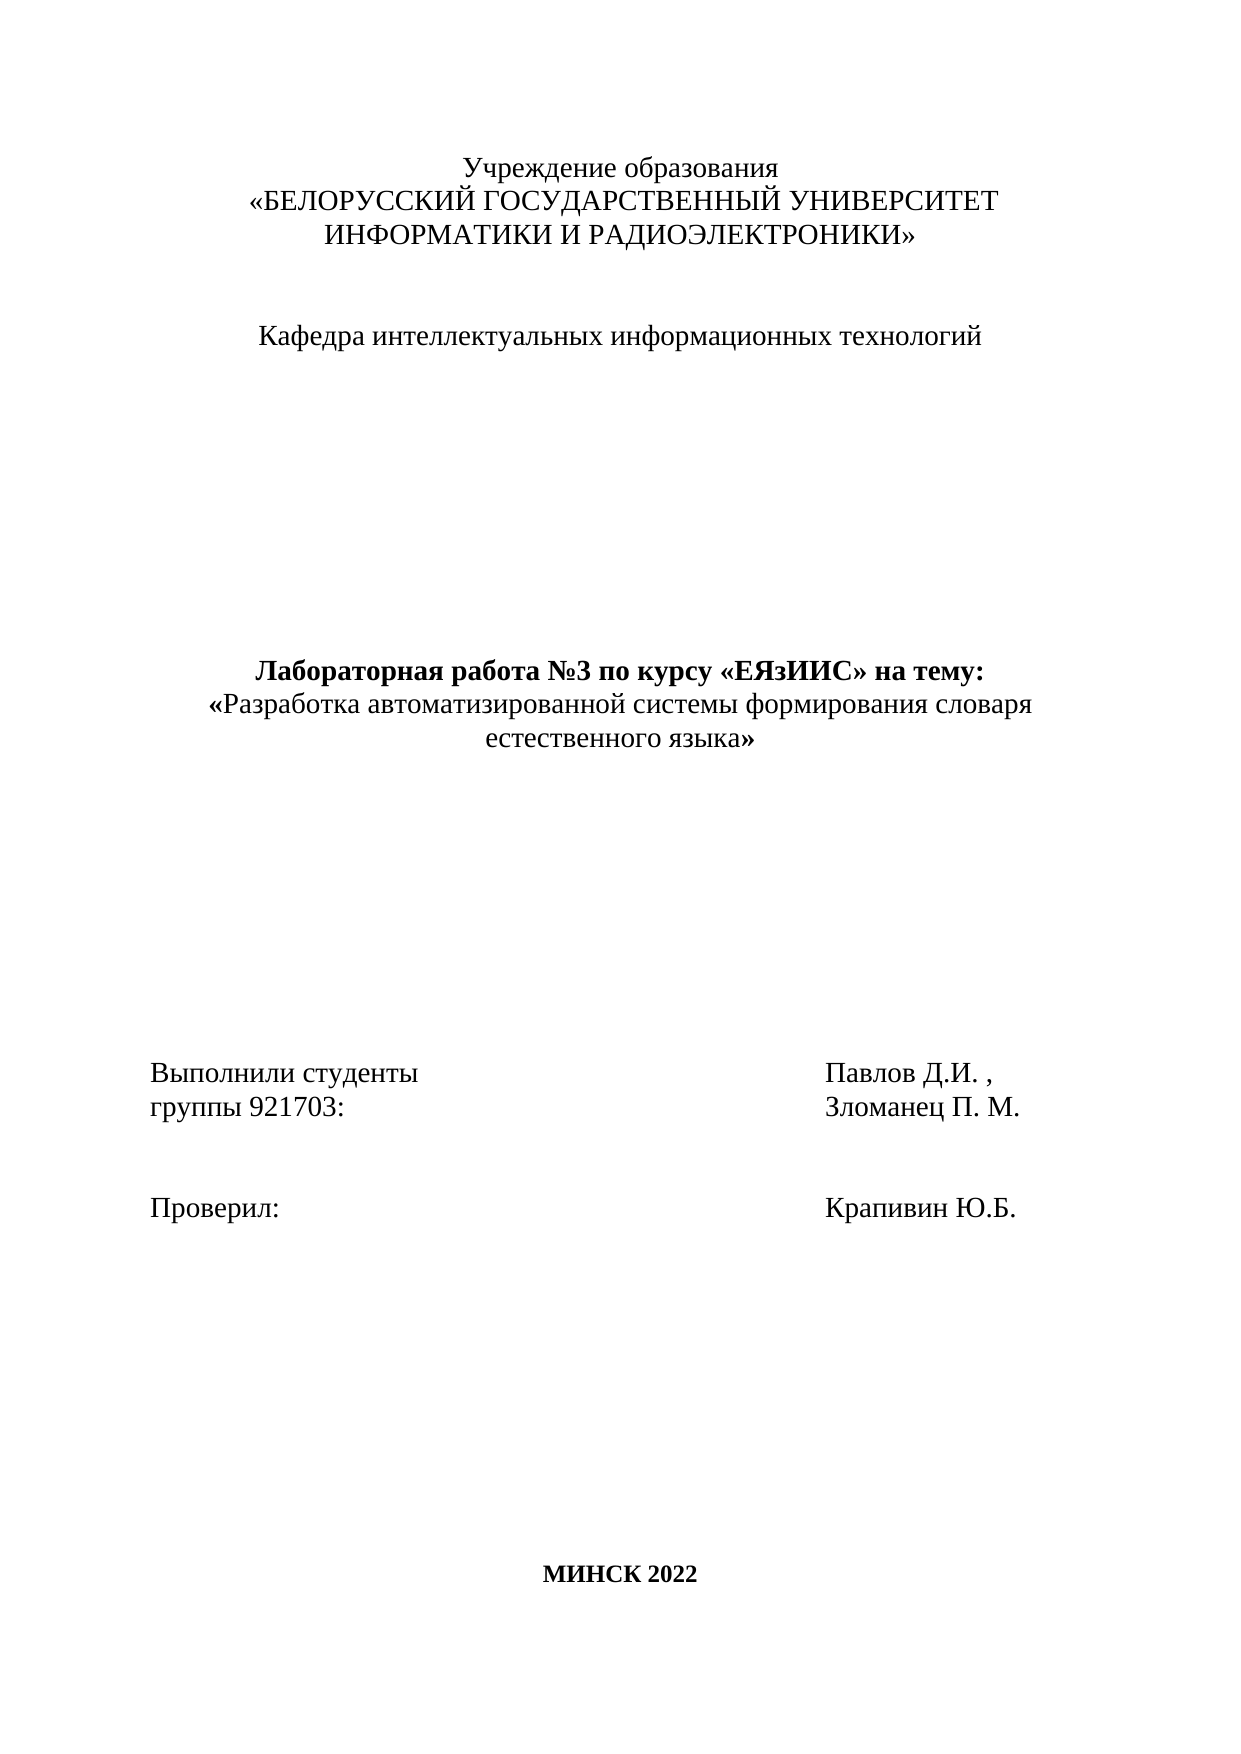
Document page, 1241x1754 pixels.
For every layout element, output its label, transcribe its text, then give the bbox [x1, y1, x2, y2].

text Выполнили студенты Павлов Д.И. , группы 921703: Зломанец П. М. [150, 1056, 1090, 1123]
text Учреждение образования [150, 150, 1090, 183]
text ИНФОРМАТИКИ И РАДИОЭЛЕКТРОНИКИ» [150, 217, 1090, 251]
text «Разработка автоматизированной системы формирования словаря естественного языка» [150, 687, 1090, 754]
text Кафедра интеллектуальных информационных технологий [150, 318, 1090, 351]
text Проверил: Крапивин Ю.Б. [150, 1190, 1090, 1223]
text «БЕЛОРУССКИЙ ГОСУДАРСТВЕННЫЙ УНИВЕРСИТЕТ [150, 183, 1090, 217]
text МИНСК 2022 [150, 1559, 1090, 1587]
text Лабораторная работа №3 по курсу «ЕЯзИИС» на тему: [150, 653, 1090, 687]
